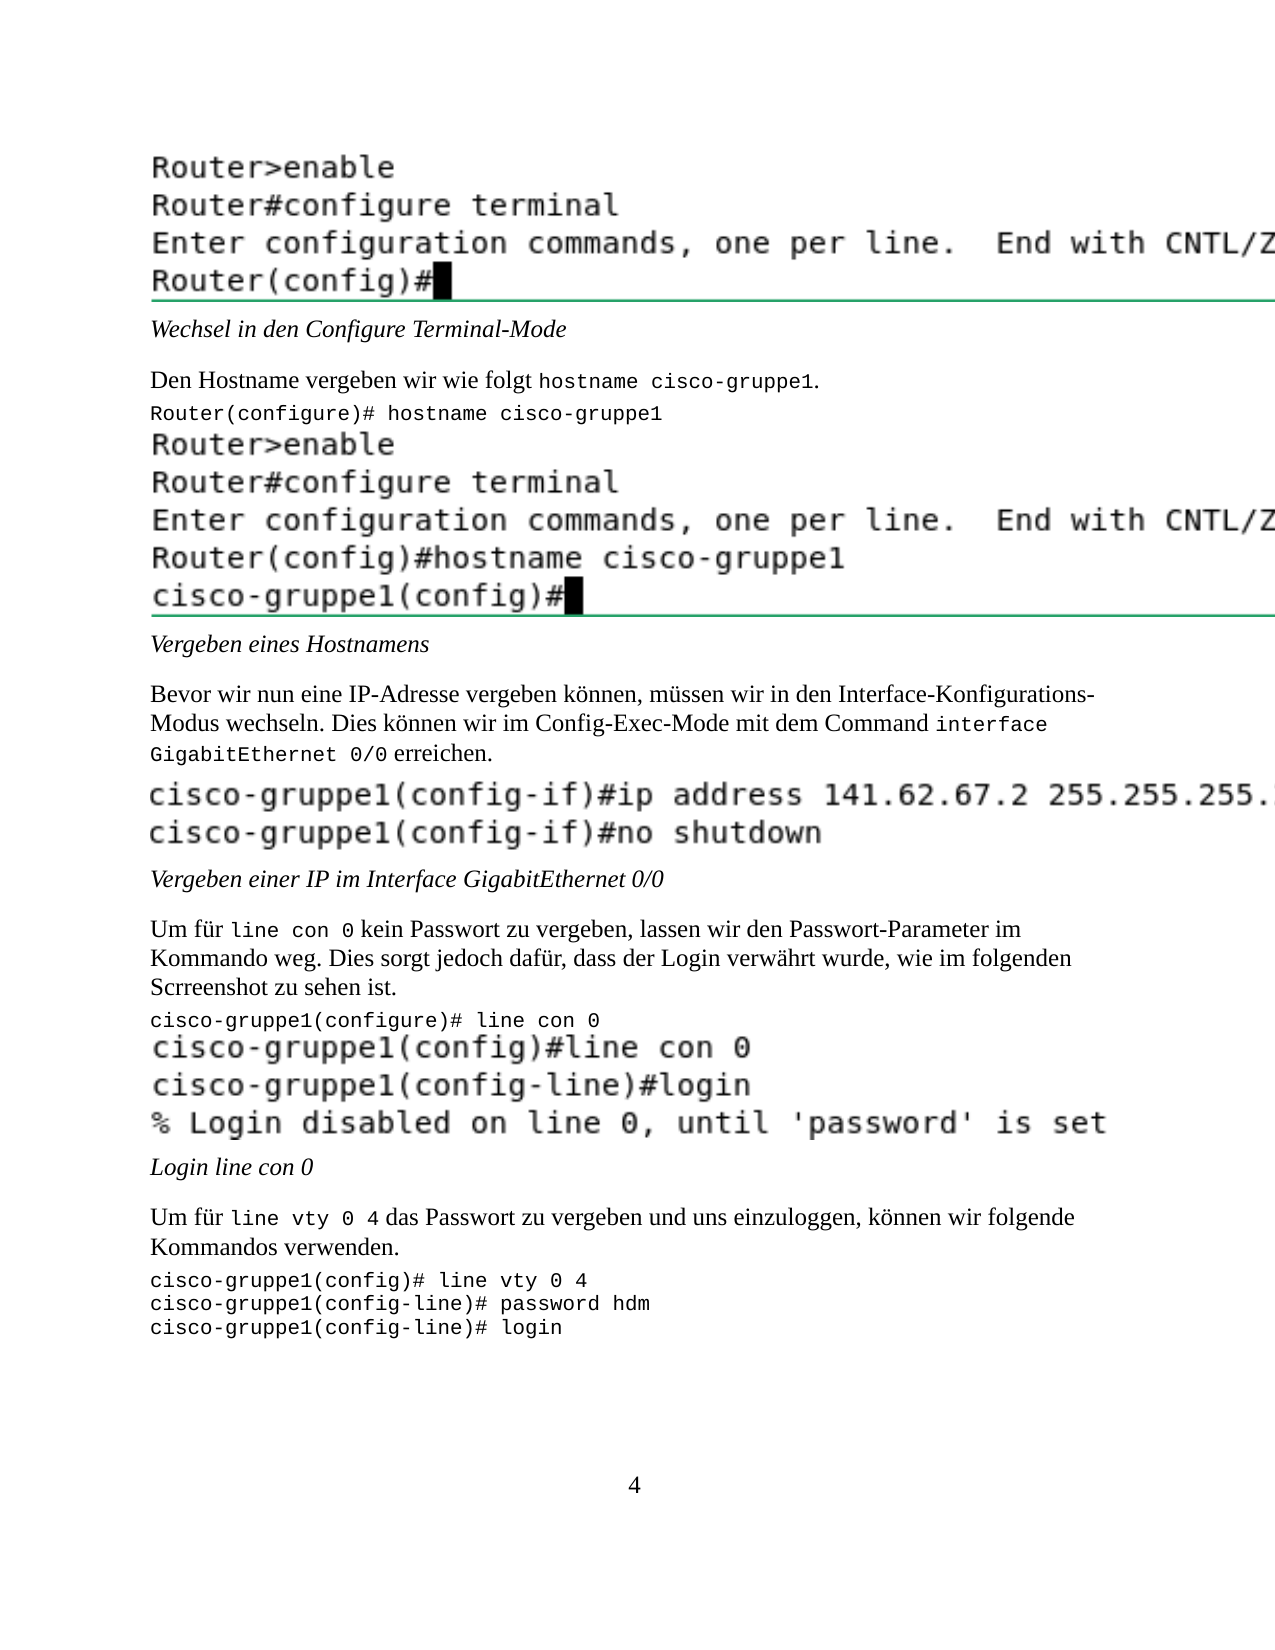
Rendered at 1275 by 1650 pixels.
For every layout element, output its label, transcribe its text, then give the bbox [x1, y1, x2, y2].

picture [150, 1033, 1275, 1140]
text Bevor wir nun eine IP-Adresse vergeben können, müssen wir in den Interface-Konfigurations-Modus wechseln. Dies können wir im Config-Exec-Mode mit dem Command interface GigabitEthernet 0/0 erreichen. [150, 679, 1125, 767]
text Login line con 0 [150, 1152, 1125, 1181]
picture [150, 776, 1275, 852]
text cisco-gruppe1(config-line)# password hdm [150, 1293, 1125, 1317]
text cisco-gruppe1(config-line)# login [150, 1317, 1125, 1341]
text cisco-gruppe1(config)# line vty 0 4 [150, 1270, 1125, 1293]
picture [150, 427, 1275, 617]
text Den Hostname vergeben wir wie folgt hostname cisco-gruppe1. [150, 365, 1125, 394]
text Um für line vty 0 4 das Passwort zu vergeben und uns einzuloggen, können wir folgende Kommandos verwenden. [150, 1202, 1125, 1261]
text cisco-gruppe1(configure)# line con 0 [150, 1010, 1125, 1033]
text Wechsel in den Configure Terminal-Mode [150, 314, 1125, 343]
picture [150, 150, 1275, 302]
text Vergeben eines Hostnamens [150, 629, 1125, 658]
text Um für line con 0 kein Passwort zu vergeben, lassen wir den Passwort-Parameter im Kommando weg. Dies sorgt jedoch dafür, dass der Login verwährt wurde, wie im folgenden Scrreenshot zu sehen ist. [150, 914, 1125, 1001]
text Vergeben einer IP im Interface GigabitEthernet 0/0 [150, 864, 1125, 892]
text Router(configure)# hostname cisco-gruppe1 [150, 403, 1125, 427]
